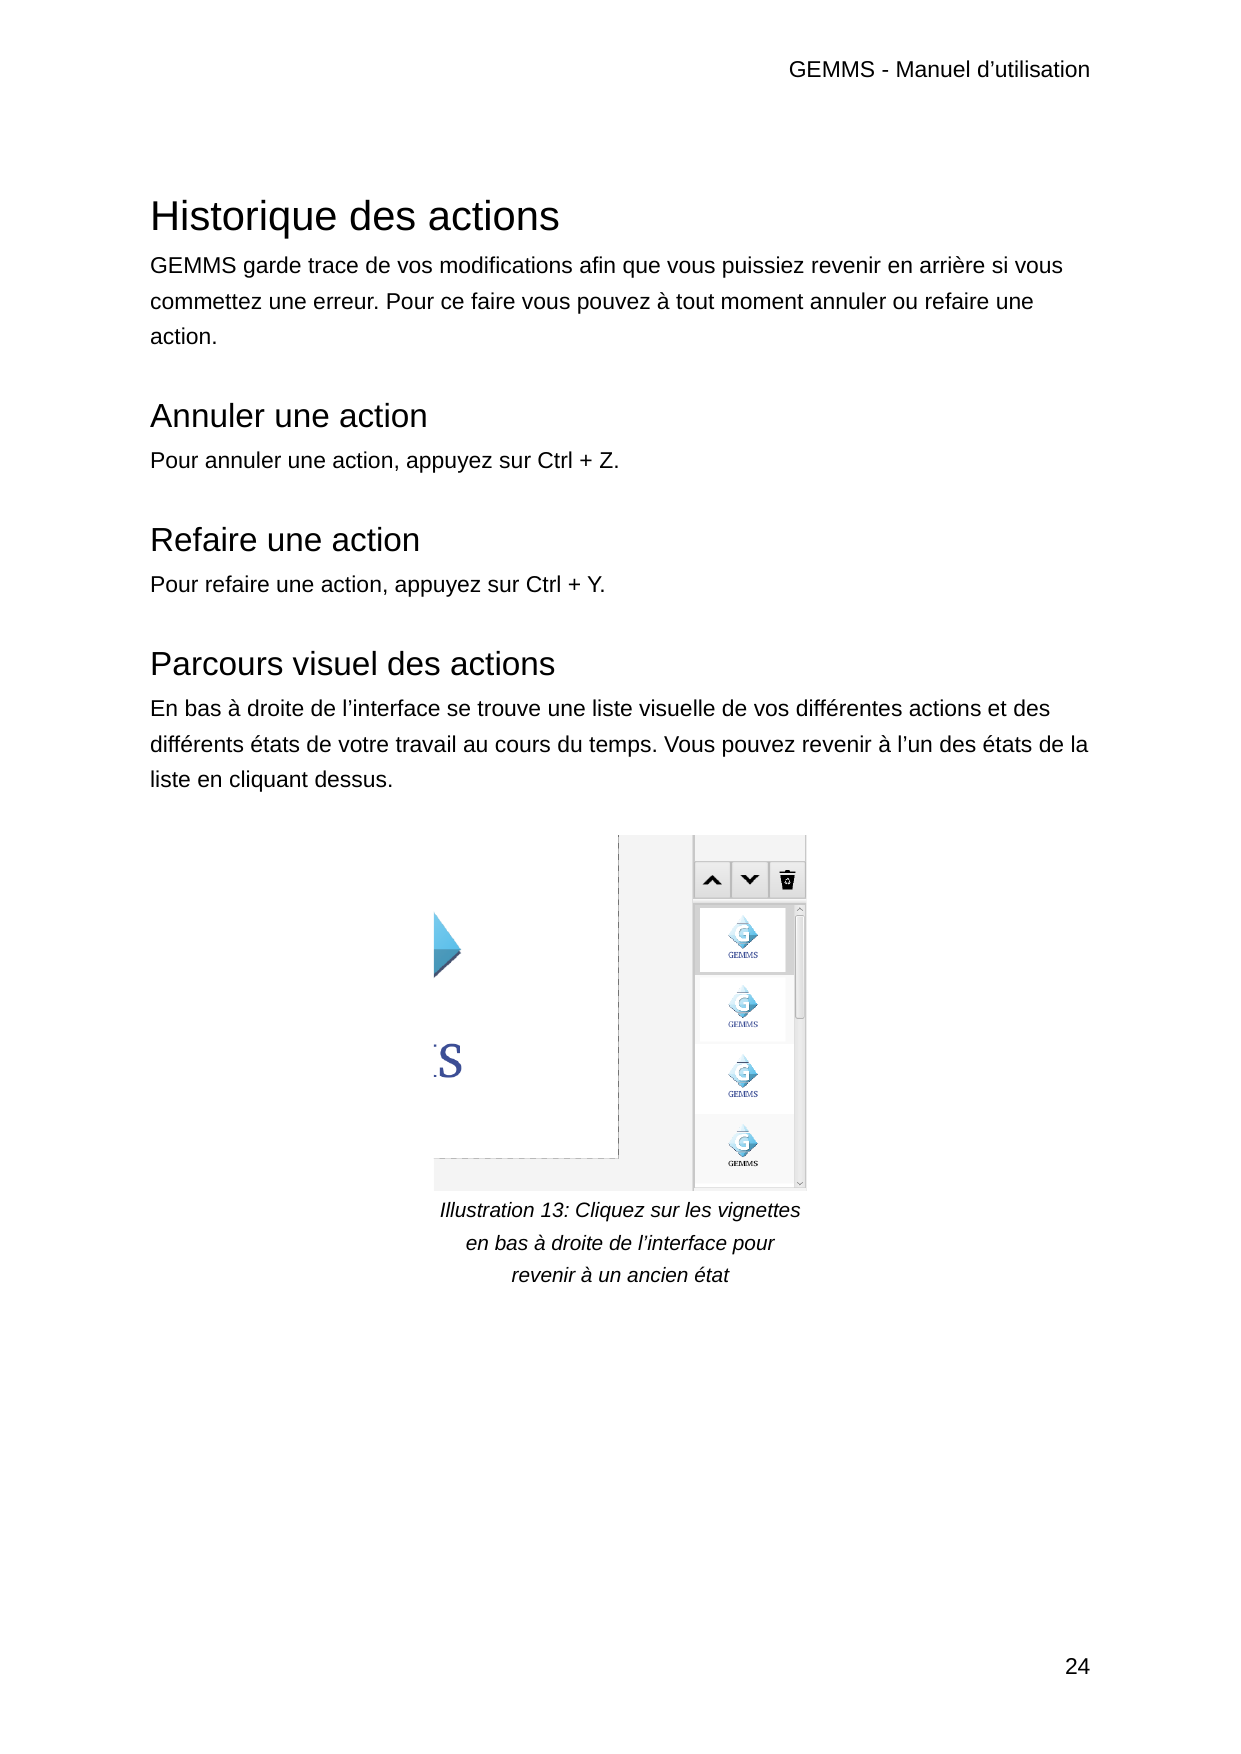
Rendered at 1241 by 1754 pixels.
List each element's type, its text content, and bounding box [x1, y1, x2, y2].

text Illustration 13: Cliquez sur les vignettes en bas à droite de l’interface pour revenir à un ancien état [434, 835, 806, 1287]
text Pour annuler une action, appuyez sur Ctrl + Z. [150, 447, 1090, 473]
text GEMMS garde trace de vos modifications afin que vous puissiez revenir en arrière si vous commettez une erreur. Pour ce faire vous pouvez à tout moment annuler ou refaire une action. [150, 252, 1090, 349]
subtitle Annuler une action [150, 396, 1090, 434]
subtitle Historique des actions [150, 192, 1090, 239]
subtitle Parcours visuel des actions [150, 644, 1090, 682]
text En bas à droite de l’interface se trouve une liste visuelle de vos différentes actions et des différents états de votre travail au cours du temps. Vous pouvez revenir à l’un des états de la liste en cliquant dessus. [150, 695, 1090, 792]
text Pour refaire une action, appuyez sur Ctrl + Y. [150, 571, 1090, 597]
subtitle Refaire une action [150, 520, 1090, 558]
